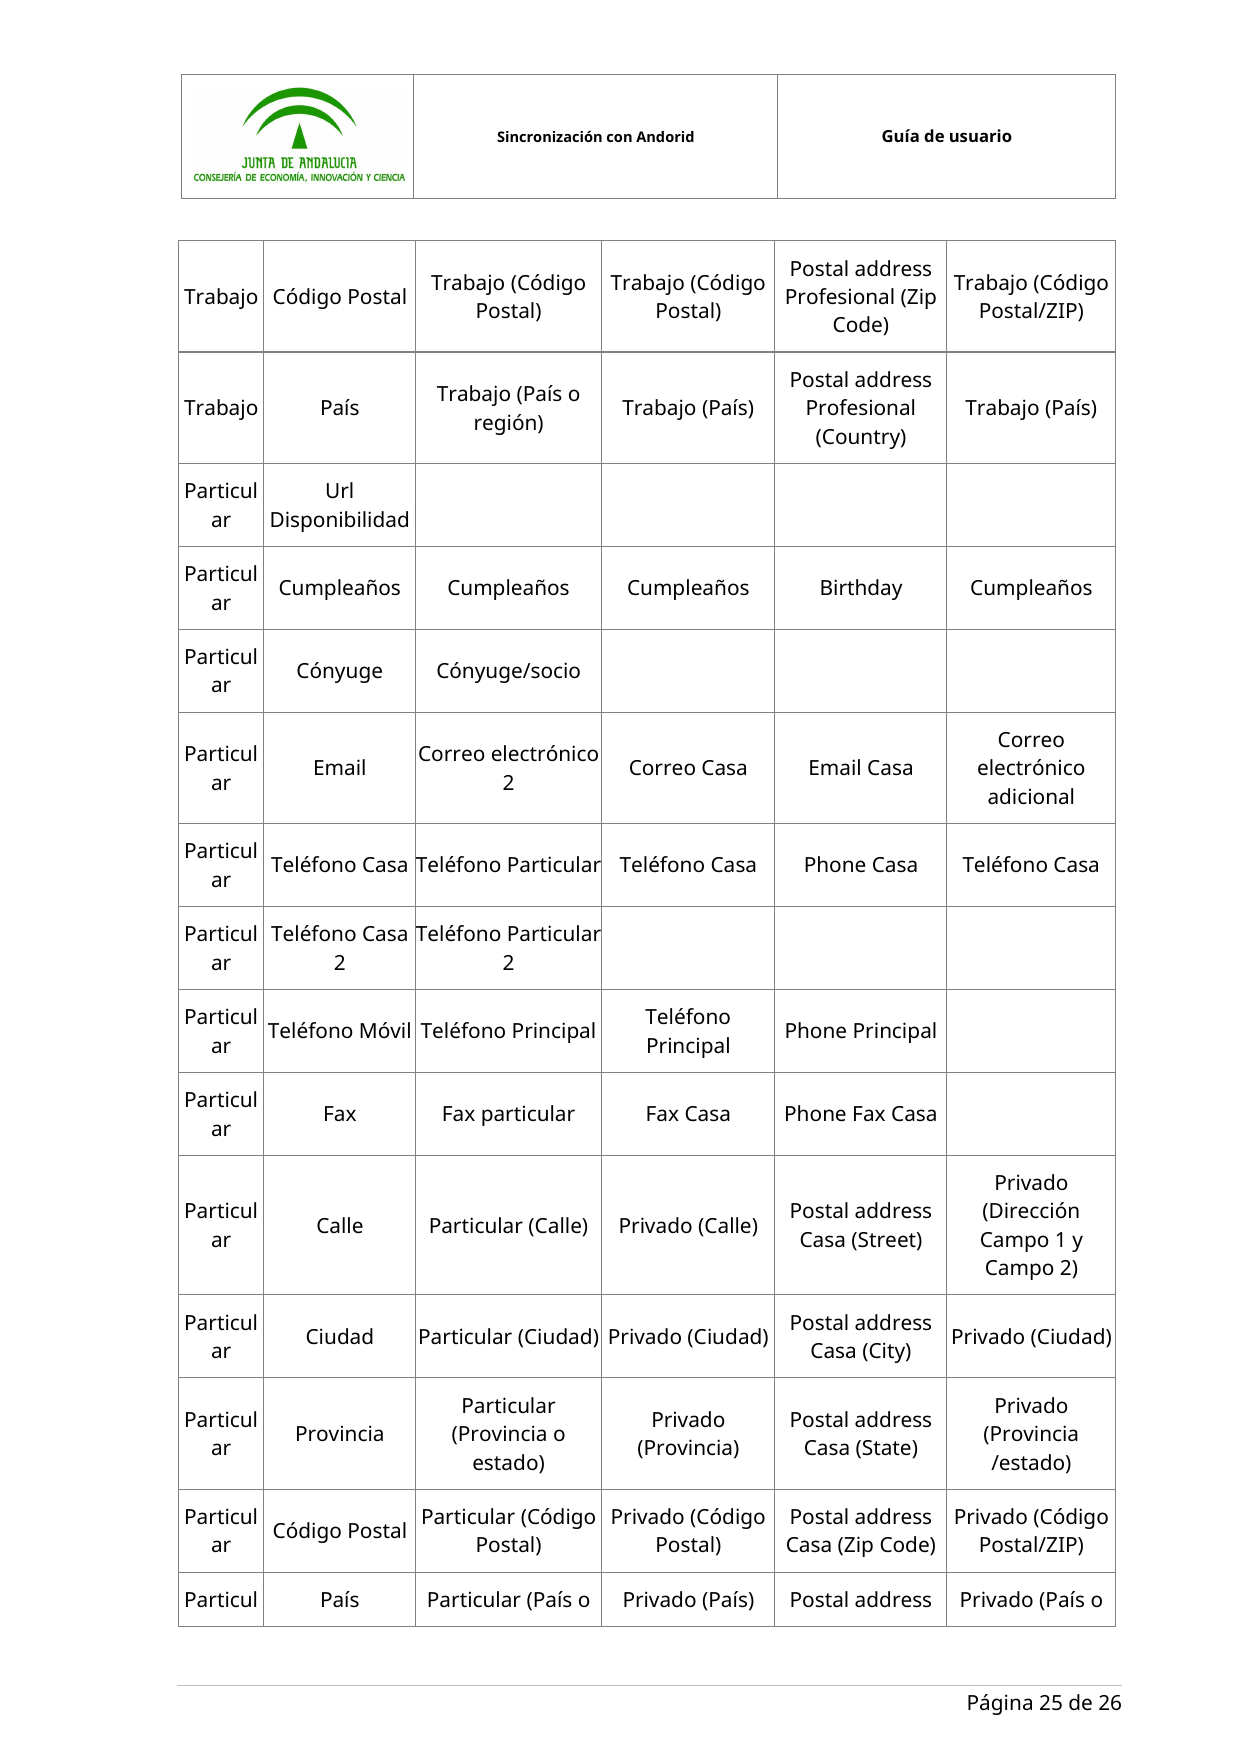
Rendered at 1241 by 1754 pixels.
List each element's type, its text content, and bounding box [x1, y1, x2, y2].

table_cell Particular (País o [416, 1573, 601, 1626]
table_cell Trabajo (País o región) [416, 353, 601, 463]
table_cell Fax particular [416, 1073, 601, 1154]
table_cell Particular (Código Postal) [416, 1490, 601, 1572]
table_cell Fax [264, 1073, 415, 1154]
table_cell [416, 464, 601, 546]
table_cell Particular [179, 1156, 263, 1294]
table_cell Privado (Calle) [602, 1156, 774, 1294]
table_cell Privado (Ciudad) [602, 1295, 774, 1377]
table_cell Phone Casa [775, 824, 946, 906]
table_cell Correo electrónico 2 [416, 713, 601, 823]
table_cell Código Postal [264, 1490, 415, 1572]
table_cell Particular [179, 1378, 263, 1489]
table_cell Postal address Casa (City) [775, 1295, 946, 1377]
table_cell Teléfono Casa [602, 824, 774, 906]
table_cell Particular (Provincia o estado) [416, 1378, 601, 1489]
table_cell Trabajo (Código Postal) [416, 241, 601, 351]
table_cell Privado (País o [947, 1573, 1115, 1626]
table_cell Particular (Ciudad) [416, 1295, 601, 1377]
table_cell [947, 907, 1115, 989]
table_cell Postal address Profesional (Zip Code) [775, 241, 946, 351]
table_cell Privado (Dirección Campo 1 y Campo 2) [947, 1156, 1115, 1294]
table_cell Cumpleaños [947, 547, 1115, 629]
table_cell Teléfono Casa 2 [264, 907, 415, 989]
table_cell Ciudad [264, 1295, 415, 1377]
table_cell Teléfono Principal [602, 990, 774, 1072]
table_cell Teléfono Móvil [264, 990, 415, 1072]
table_cell [602, 907, 774, 989]
table_cell Particular [179, 1073, 263, 1154]
table_cell [775, 907, 946, 989]
table_cell [602, 464, 774, 546]
table_cell [602, 630, 774, 712]
table_cell Privado (País) [602, 1573, 774, 1626]
table_cell Particular [179, 547, 263, 629]
table_cell Cumpleaños [264, 547, 415, 629]
table_cell Privado (Código Postal) [602, 1490, 774, 1572]
table_cell Particular (Calle) [416, 1156, 601, 1294]
table_cell Particular [179, 713, 263, 823]
table_cell Teléfono Casa [947, 824, 1115, 906]
table_cell Privado (Provincia /estado) [947, 1378, 1115, 1489]
table_cell Particular [179, 824, 263, 906]
table_cell Privado (Código Postal/ZIP) [947, 1490, 1115, 1572]
table_cell Particular [179, 907, 263, 989]
table_cell País [264, 353, 415, 463]
table_cell Postal address Casa (State) [775, 1378, 946, 1489]
table_cell Trabajo (País) [947, 353, 1115, 463]
table_cell Teléfono Particular 2 [416, 907, 601, 989]
table_cell Teléfono Principal [416, 990, 601, 1072]
table_cell Particular [179, 1490, 263, 1572]
table_cell Privado (Provincia) [602, 1378, 774, 1489]
table_cell País [264, 1573, 415, 1626]
table_cell Provincia [264, 1378, 415, 1489]
table_cell Particul [179, 1573, 263, 1626]
table_cell Postal address Profesional (Country) [775, 353, 946, 463]
table_cell Correo electrónico adicional [947, 713, 1115, 823]
table_cell [775, 630, 946, 712]
table_cell Trabajo (Código Postal/ZIP) [947, 241, 1115, 351]
table_cell Cónyuge [264, 630, 415, 712]
table_cell Birthday [775, 547, 946, 629]
table_cell Particular [179, 464, 263, 546]
table_cell Trabajo (Código Postal) [602, 241, 774, 351]
table_cell Privado (Ciudad) [947, 1295, 1115, 1377]
table_cell Fax Casa [602, 1073, 774, 1154]
picture [192, 87, 407, 186]
table_cell Trabajo [179, 241, 263, 351]
table_cell Postal address [775, 1573, 946, 1626]
table_cell Correo Casa [602, 713, 774, 823]
table_cell [775, 464, 946, 546]
table_cell Trabajo (País) [602, 353, 774, 463]
table_cell [947, 1073, 1115, 1154]
table_cell Phone Fax Casa [775, 1073, 946, 1154]
table_cell Calle [264, 1156, 415, 1294]
table_cell Particular [179, 630, 263, 712]
table_cell [947, 630, 1115, 712]
table_cell Cumpleaños [602, 547, 774, 629]
table_cell Particular [179, 990, 263, 1072]
table_cell Teléfono Particular [416, 824, 601, 906]
table_cell Phone Principal [775, 990, 946, 1072]
table_cell [947, 990, 1115, 1072]
table_cell Código Postal [264, 241, 415, 351]
table_cell Cónyuge/socio [416, 630, 601, 712]
table_cell Email Casa [775, 713, 946, 823]
table_cell Postal address Casa (Zip Code) [775, 1490, 946, 1572]
table_cell Particular [179, 1295, 263, 1377]
table_cell Cumpleaños [416, 547, 601, 629]
table_cell Teléfono Casa [264, 824, 415, 906]
table_cell [947, 464, 1115, 546]
table_cell Url Disponibilidad [264, 464, 415, 546]
table_cell Postal address Casa (Street) [775, 1156, 946, 1294]
table_cell Trabajo [179, 353, 263, 463]
table_cell Email [264, 713, 415, 823]
